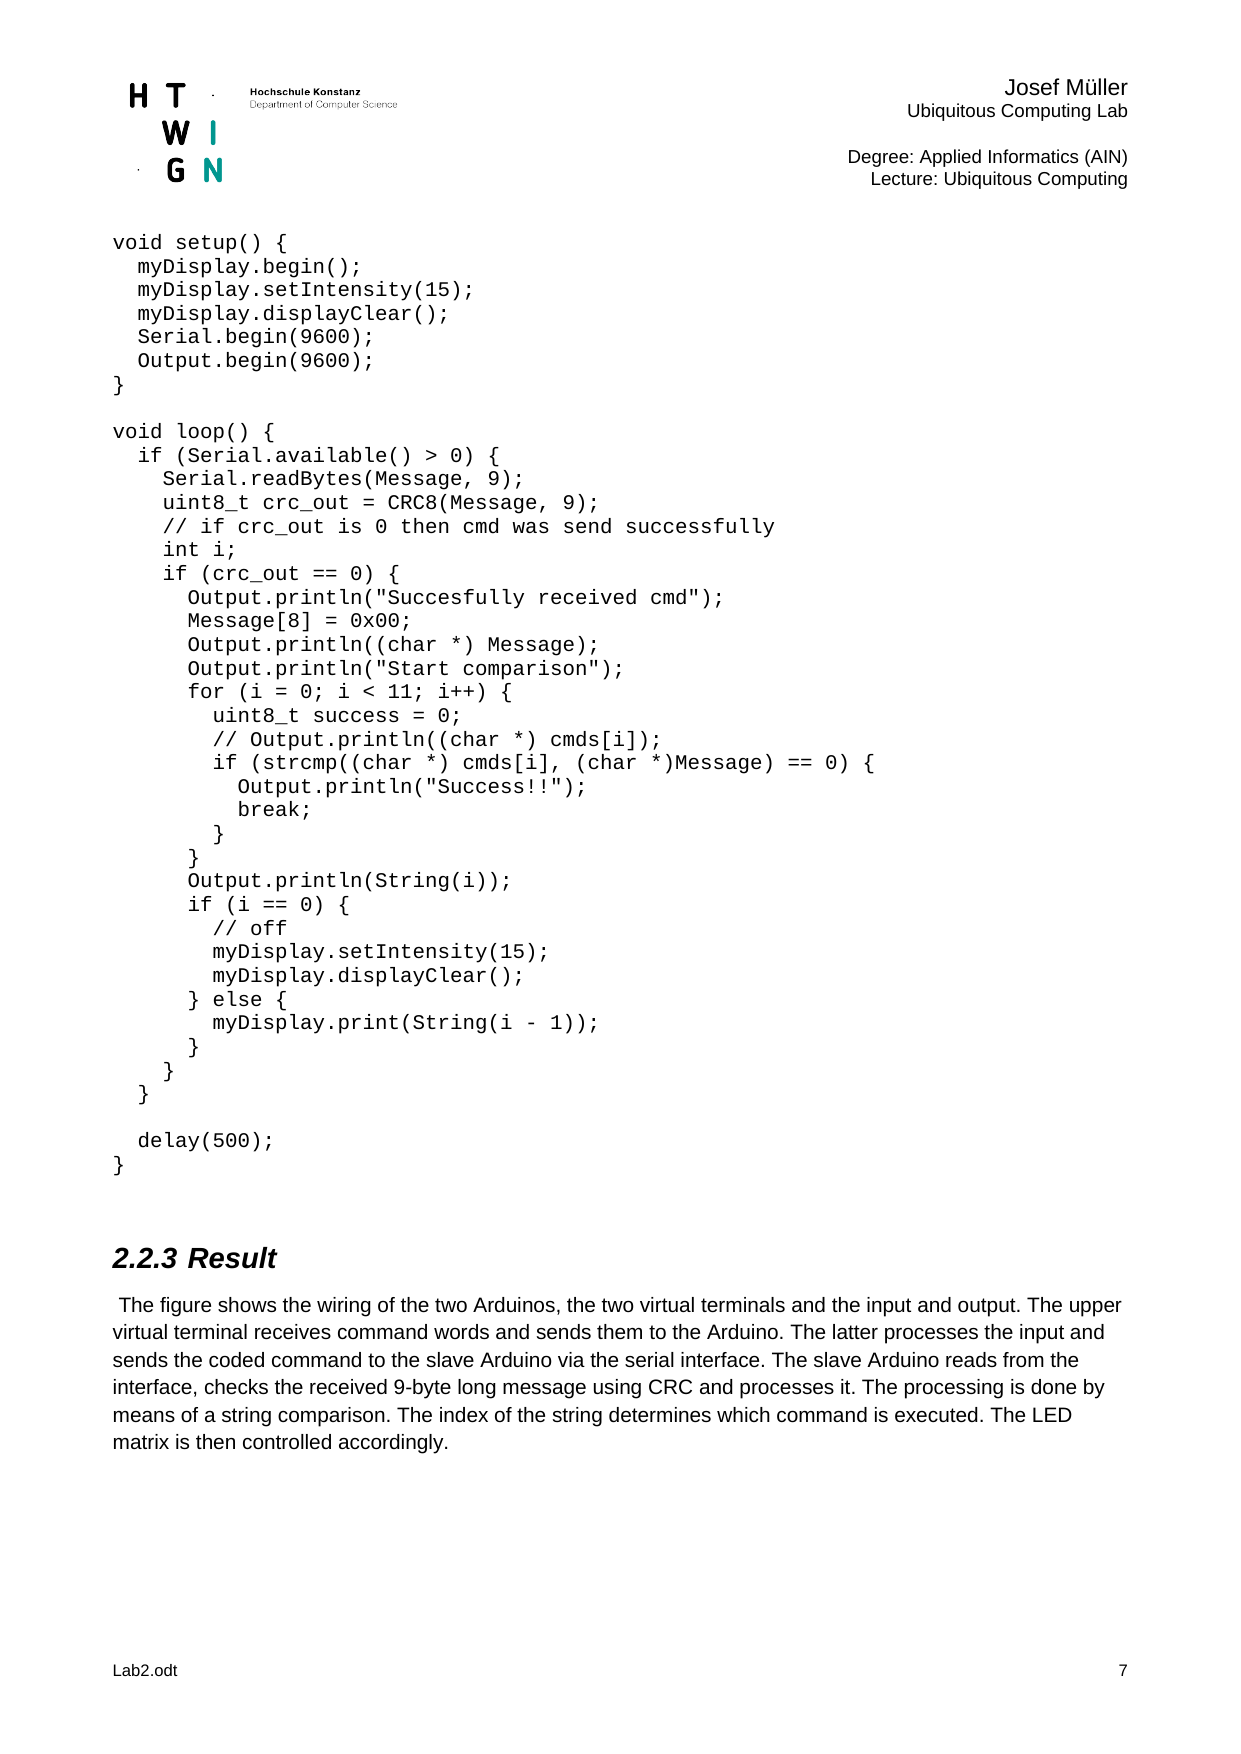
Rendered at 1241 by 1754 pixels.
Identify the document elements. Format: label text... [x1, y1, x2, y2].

picture [101, 58, 474, 207]
text // Output.println((char *) cmds[i]); [112, 728, 1128, 752]
text myDisplay.displayClear(); [112, 965, 1128, 989]
text } [112, 823, 1128, 847]
text if (crc_out == 0) { [112, 563, 1128, 587]
text } [112, 1036, 1128, 1059]
text if (i == 0) { [112, 894, 1128, 918]
text Output.println("Succesfully received cmd"); [112, 587, 1128, 610]
text break; [112, 799, 1128, 823]
text myDisplay.setIntensity(15); [112, 279, 1128, 303]
subtitle Result [83, 1241, 1148, 1275]
text } else { [112, 989, 1128, 1012]
text if (strcmp((char *) cmds[i], (char *)Message) == 0) { [112, 752, 1128, 776]
text Serial.readBytes(Message, 9); [112, 468, 1128, 492]
text if (Serial.available() > 0) { [112, 445, 1128, 468]
text int i; [112, 539, 1128, 563]
text } [112, 1154, 1128, 1178]
text void loop() { [112, 421, 1128, 445]
text // off [112, 918, 1128, 941]
text // if crc_out is 0 then cmd was send successfully [112, 516, 1128, 539]
text for (i = 0; i < 11; i++) { [112, 681, 1128, 705]
text void setup() { [112, 232, 1128, 256]
text Output.println((char *) Message); [112, 634, 1128, 658]
text delay(500); [112, 1131, 1128, 1154]
text } [112, 1083, 1128, 1107]
text Output.println(String(i)); [112, 870, 1128, 894]
text Serial.begin(9600); [112, 327, 1128, 350]
text } [112, 847, 1128, 870]
text } [112, 1059, 1128, 1083]
text } [112, 374, 1128, 397]
text myDisplay.displayClear(); [112, 303, 1128, 327]
text Output.println("Success!!"); [112, 776, 1128, 799]
text Message[8] = 0x00; [112, 610, 1128, 634]
text The figure shows the wiring of the two Arduinos, the two virtual terminals and the input and output. The upper virtual terminal receives command words and sends them to the Arduino. The latter processes the input and sends the coded command to the slave Arduino via the serial interface. The slave Arduino reads from the interface, checks the received 9-byte long message using CRC and processes it. The processing is done by means of a string comparison. The index of the string determines which command is executed. The LED matrix is then controlled accordingly. [112, 1292, 1128, 1454]
text uint8_t crc_out = CRC8(Message, 9); [112, 492, 1128, 516]
text myDisplay.begin(); [112, 256, 1128, 279]
text myDisplay.setIntensity(15); [112, 941, 1128, 965]
text Output.begin(9600); [112, 350, 1128, 374]
text myDisplay.print(String(i - 1)); [112, 1012, 1128, 1036]
text uint8_t success = 0; [112, 705, 1128, 728]
text Output.println("Start comparison"); [112, 658, 1128, 681]
